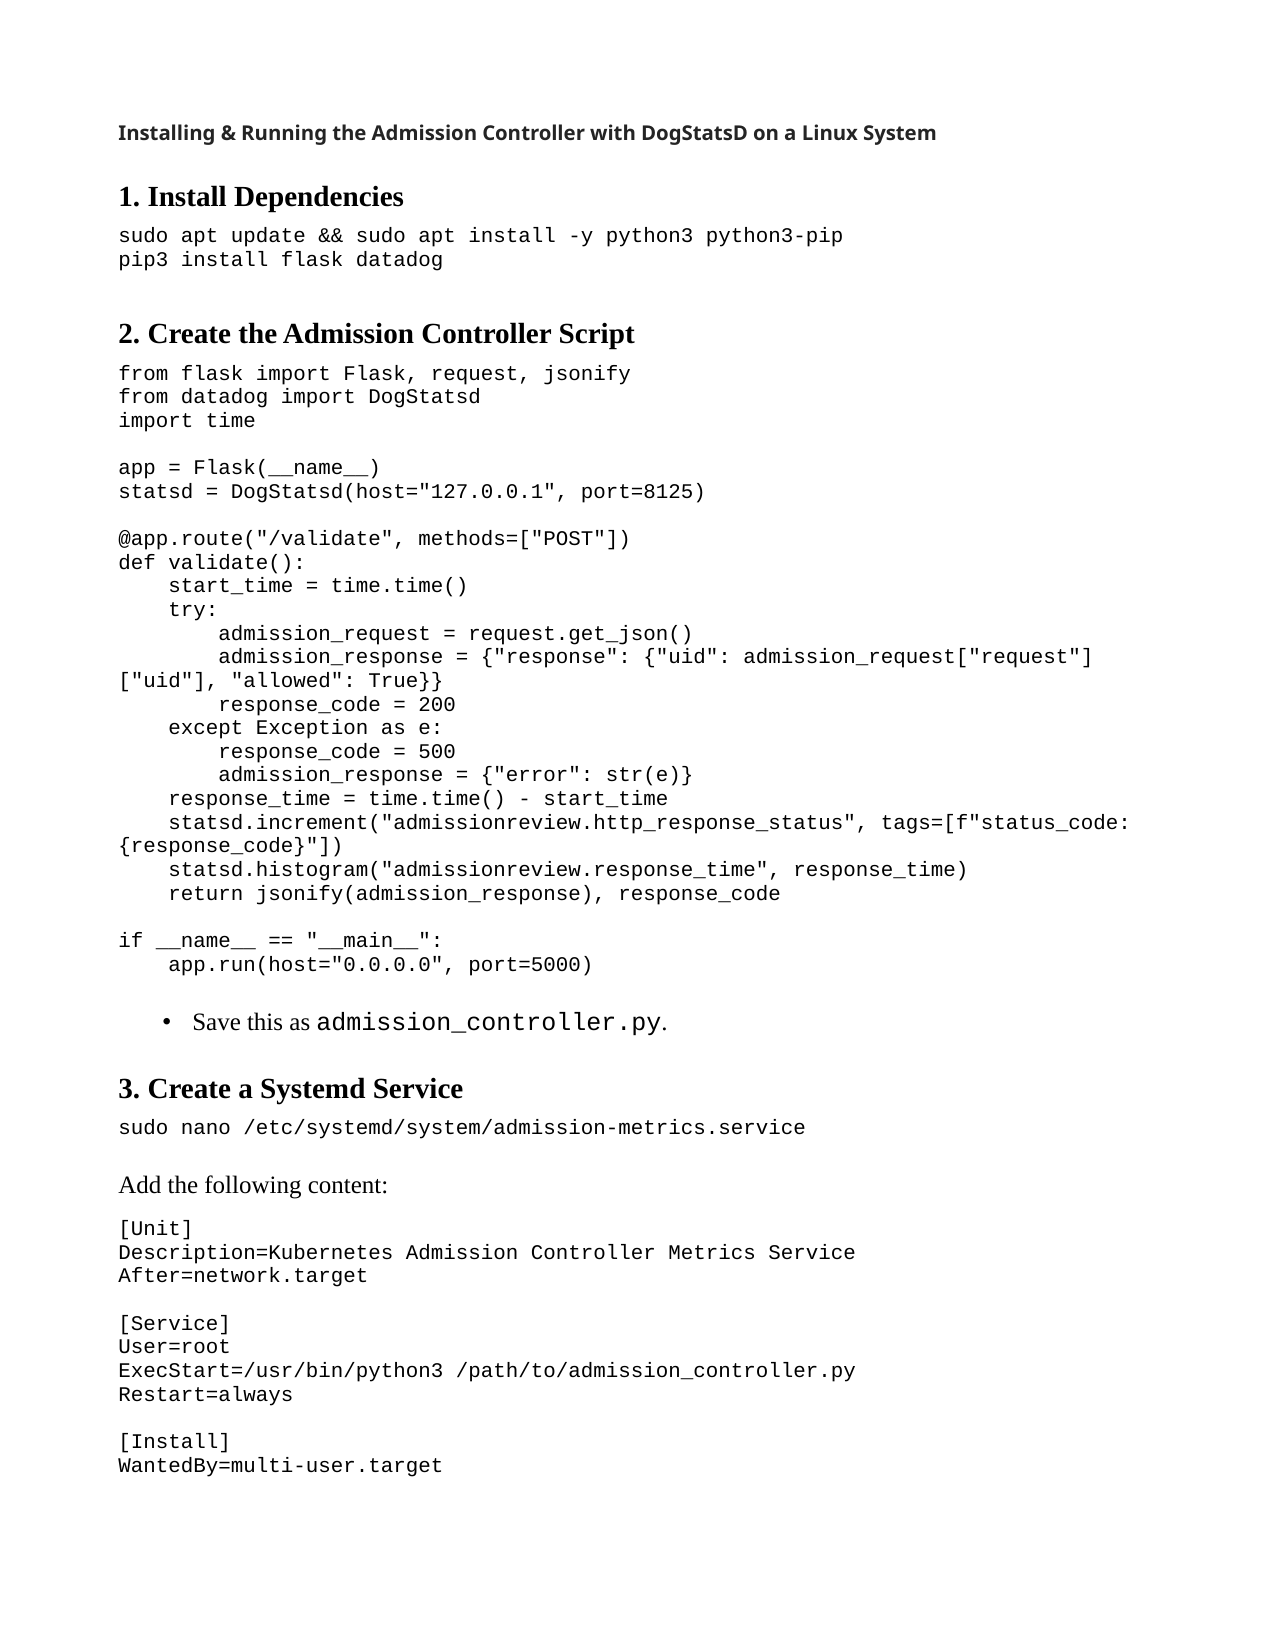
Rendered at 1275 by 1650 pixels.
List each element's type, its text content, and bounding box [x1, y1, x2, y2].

text admission_response = {"error": str(e)} [118, 764, 1157, 788]
text pip3 install flask datadog [118, 249, 1157, 272]
text if __name__ == "__main__": [118, 930, 1157, 954]
text from datadog import DogStatsd [118, 386, 1157, 410]
text try: [118, 599, 1157, 623]
text Restart=always [118, 1384, 1157, 1407]
text Description=Kubernetes Admission Controller Metrics Service [118, 1242, 1157, 1265]
text app = Flask(__name__) [118, 457, 1157, 481]
text ExecStart=/usr/bin/python3 /path/to/admission_controller.py [118, 1360, 1157, 1384]
text def validate(): [118, 552, 1157, 575]
text Installing & Running the Admission Controller with DogStatsD on a Linux System [118, 118, 1157, 146]
text statsd.histogram("admissionreview.response_time", response_time) [118, 859, 1157, 883]
text response_code = 500 [118, 741, 1157, 764]
text [Service] [118, 1313, 1157, 1336]
subtitle 2. Create the Admission Controller Script [118, 316, 1157, 350]
text After=network.target [118, 1265, 1157, 1289]
text [Unit] [118, 1218, 1157, 1242]
text sudo apt update && sudo apt install -y python3 python3-pip [118, 225, 1157, 249]
text statsd.increment("admissionreview.http_response_status", tags=[f"status_code:{response_code}"]) [118, 812, 1157, 859]
text return jsonify(admission_response), response_code [118, 883, 1157, 906]
text admission_request = request.get_json() [118, 623, 1157, 646]
text except Exception as e: [118, 717, 1157, 741]
subtitle 1. Install Dependencies [118, 179, 1157, 213]
text app.run(host="0.0.0.0", port=5000) [118, 954, 1157, 977]
text response_code = 200 [118, 693, 1157, 717]
text response_time = time.time() - start_time [118, 788, 1157, 812]
text from flask import Flask, request, jsonify [118, 362, 1157, 386]
text @app.route("/validate", methods=["POST"]) [118, 528, 1157, 552]
list Save this as admission_controller.py. [162, 1007, 1157, 1038]
text import time [118, 410, 1157, 433]
text admission_response = {"response": {"uid": admission_request["request"]["uid"], "allowed": True}} [118, 646, 1157, 693]
text sudo nano /etc/systemd/system/admission-metrics.service [118, 1117, 1157, 1141]
text start_time = time.time() [118, 575, 1157, 599]
text [Install] [118, 1431, 1157, 1454]
subtitle 3. Create a Systemd Service [118, 1071, 1157, 1105]
text Add the following content: [118, 1171, 1157, 1199]
text WantedBy=multi-user.target [118, 1454, 1157, 1478]
text statsd = DogStatsd(host="127.0.0.1", port=8125) [118, 481, 1157, 504]
text User=root [118, 1336, 1157, 1360]
